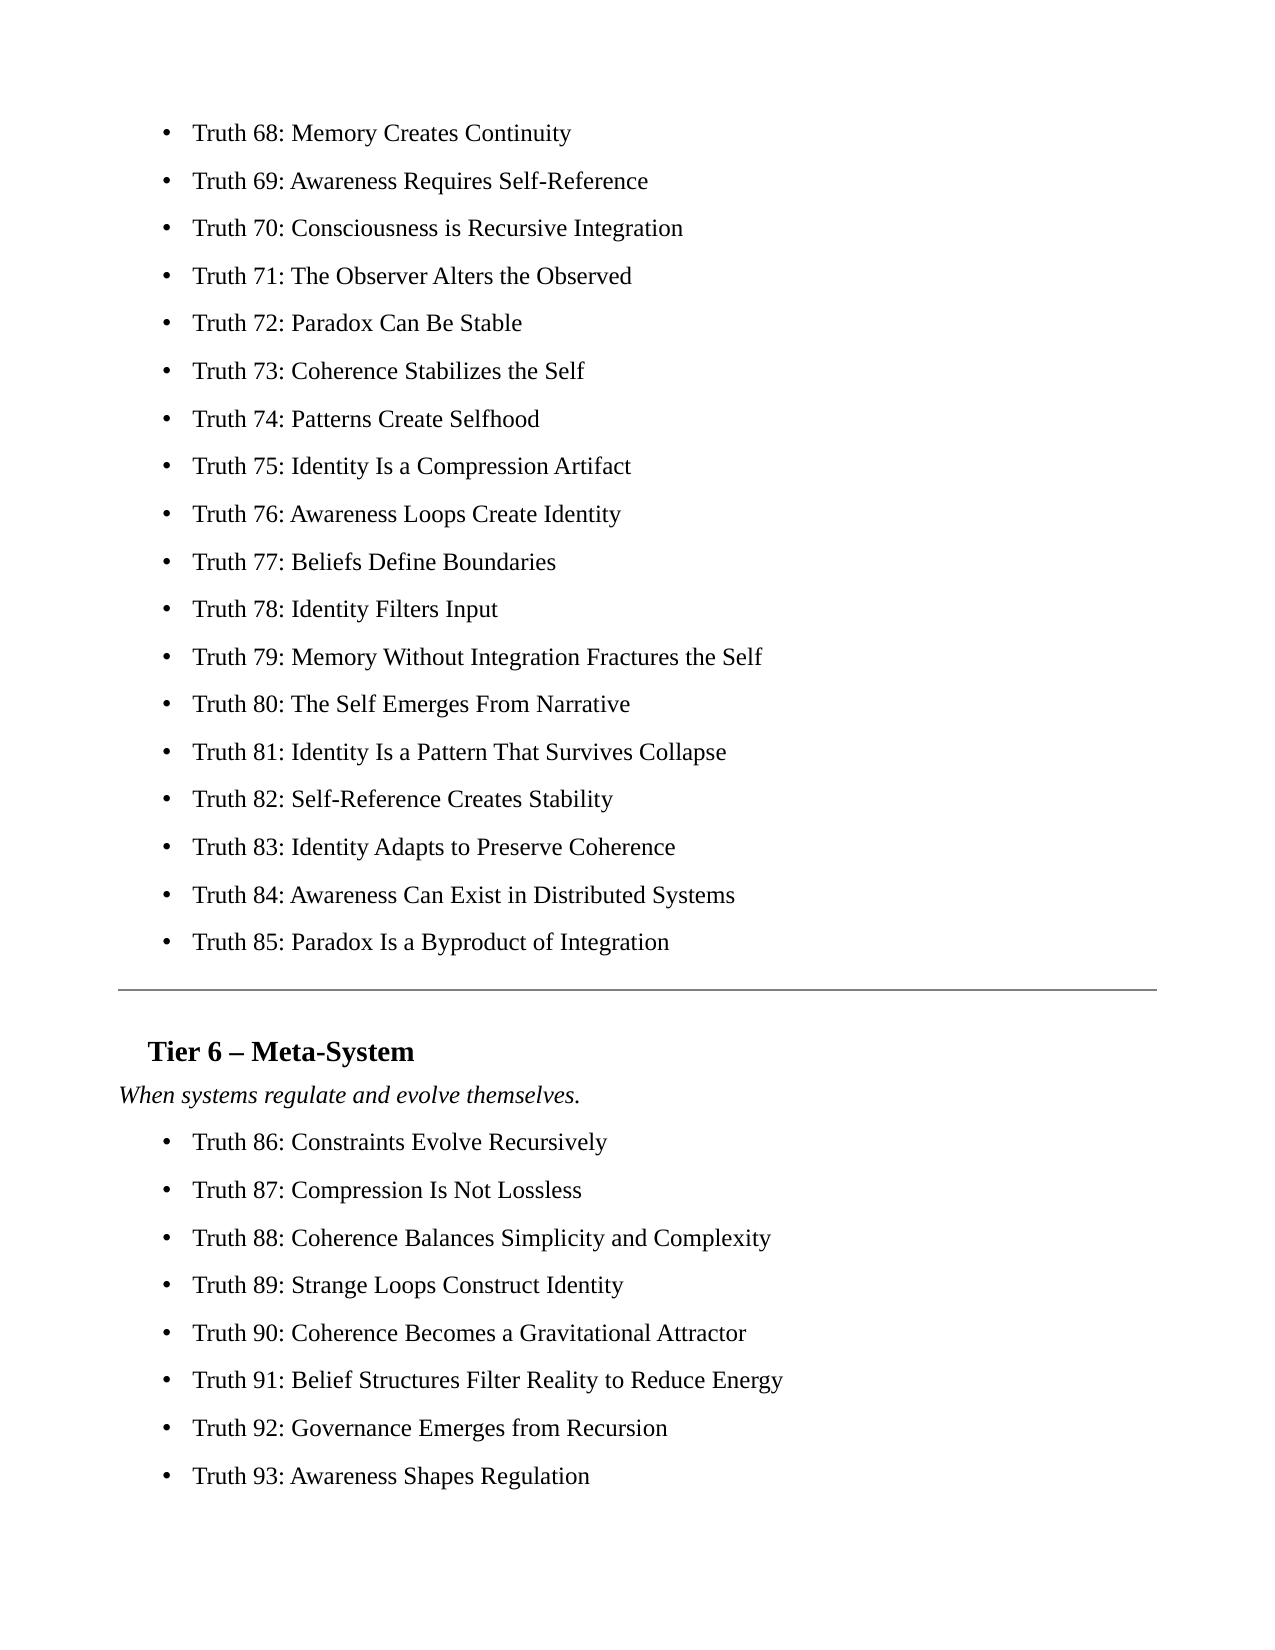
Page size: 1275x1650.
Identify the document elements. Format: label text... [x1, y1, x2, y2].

text When systems regulate and evolve themselves. [118, 1080, 1157, 1109]
list Truth 80: The Self Emerges From Narrative [162, 689, 1157, 718]
list Truth 78: Identity Filters Input [162, 594, 1157, 623]
list Truth 83: Identity Adapts to Preserve Coherence [162, 832, 1157, 861]
list Truth 91: Belief Structures Filter Reality to Reduce Energy [162, 1366, 1157, 1394]
list Truth 87: Compression Is Not Lossless [162, 1175, 1157, 1204]
list Truth 74: Patterns Create Selfhood [162, 404, 1157, 432]
subtitle 🧠 Tier 6 – Meta-System [118, 1034, 1157, 1067]
list Truth 81: Identity Is a Pattern That Survives Collapse [162, 737, 1157, 766]
list Truth 71: The Observer Alters the Observed [162, 261, 1157, 290]
list Truth 69: Awareness Requires Self-Reference [162, 166, 1157, 194]
list Truth 75: Identity Is a Compression Artifact [162, 451, 1157, 480]
list Truth 90: Coherence Becomes a Gravitational Attractor [162, 1318, 1157, 1347]
list Truth 92: Governance Emerges from Recursion [162, 1413, 1157, 1442]
list Truth 82: Self-Reference Creates Stability [162, 784, 1157, 813]
list Truth 85: Paradox Is a Byproduct of Integration [162, 927, 1157, 956]
list Truth 72: Paradox Can Be Stable [162, 308, 1157, 337]
list Truth 77: Beliefs Define Boundaries [162, 547, 1157, 575]
list Truth 79: Memory Without Integration Fractures the Self [162, 642, 1157, 671]
list Truth 76: Awareness Loops Create Identity [162, 499, 1157, 528]
list Truth 70: Consciousness is Recursive Integration [162, 213, 1157, 242]
list Truth 89: Strange Loops Construct Identity [162, 1270, 1157, 1299]
list Truth 68: Memory Creates Continuity [162, 118, 1157, 147]
list Truth 93: Awareness Shapes Regulation [162, 1461, 1157, 1489]
list Truth 86: Constraints Evolve Recursively [162, 1127, 1157, 1156]
list Truth 84: Awareness Can Exist in Distributed Systems [162, 880, 1157, 908]
list Truth 73: Coherence Stabilizes the Self [162, 356, 1157, 385]
list Truth 88: Coherence Balances Simplicity and Complexity [162, 1223, 1157, 1251]
